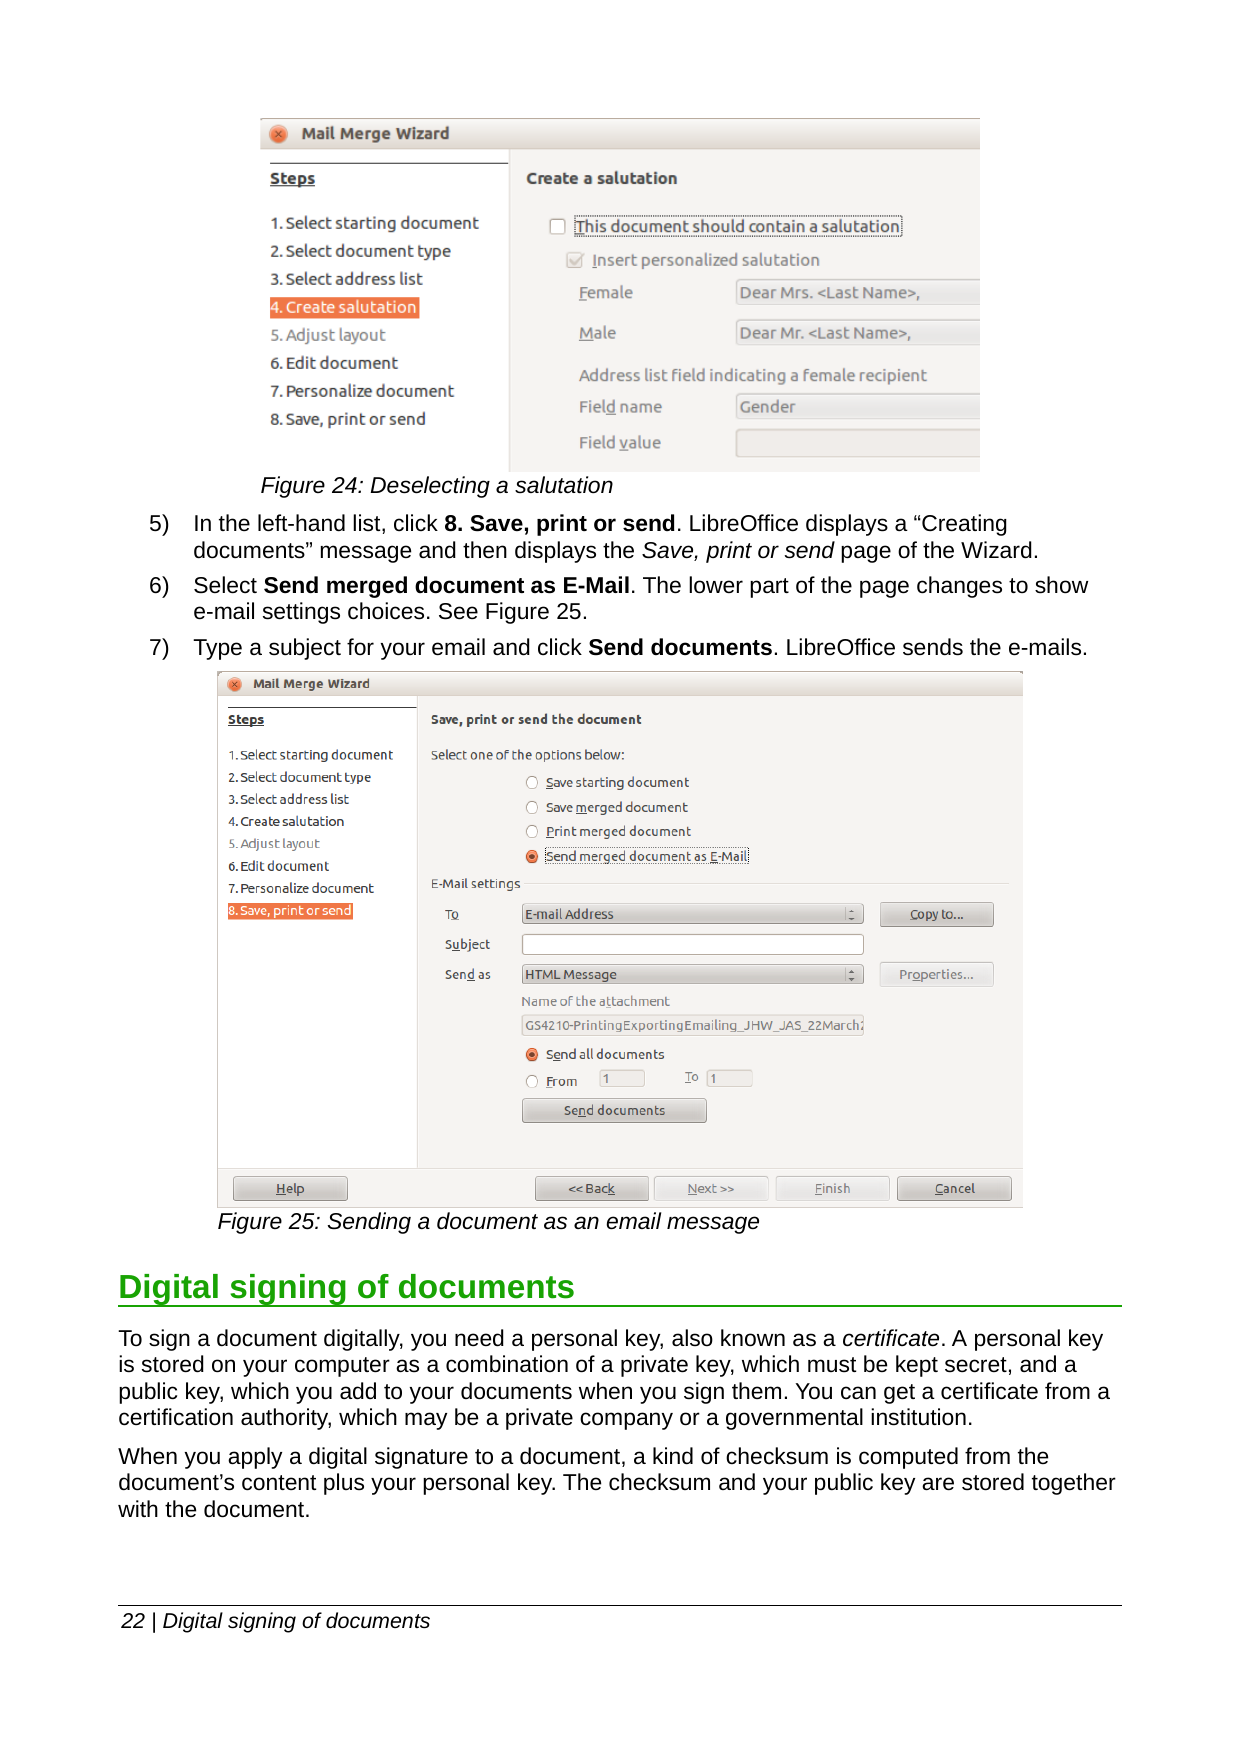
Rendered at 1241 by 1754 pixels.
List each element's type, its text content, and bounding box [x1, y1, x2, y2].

picture [217, 671, 1023, 1208]
picture [260, 118, 980, 472]
subtitle Digital signing of documents [118, 1267, 1122, 1305]
list In the left-hand list, click 8. Save, print or send. LibreOffice displays a “Creating documents” message and then displays the Save, print or send page of the Wizard. [169, 510, 1122, 563]
text To sign a document digitally, you need a personal key, also known as a certificate. A personal key is stored on your computer as a combination of a private key, which must be kept secret, and a public key, which you add to your documents when you sign them. You can get a certificate from a certification authority, which may be a private company or a governmental institution. [118, 1325, 1122, 1430]
text When you apply a digital signature to a document, a kind of checksum is computed from the document’s content plus your personal key. The checksum and your public key are stored together with the document. [118, 1443, 1122, 1522]
list Type a subject for your email and click Send documents. LibreOffice sends the e-mails. [169, 633, 1122, 660]
list Select Send merged document as E-Mail. The lower part of the page changes to show e‑mail settings choices. See Figure 25. [169, 572, 1122, 625]
text Figure 25: Sending a document as an email message [217, 1208, 1023, 1234]
text Figure 24: Deselecting a salutation [260, 472, 980, 498]
